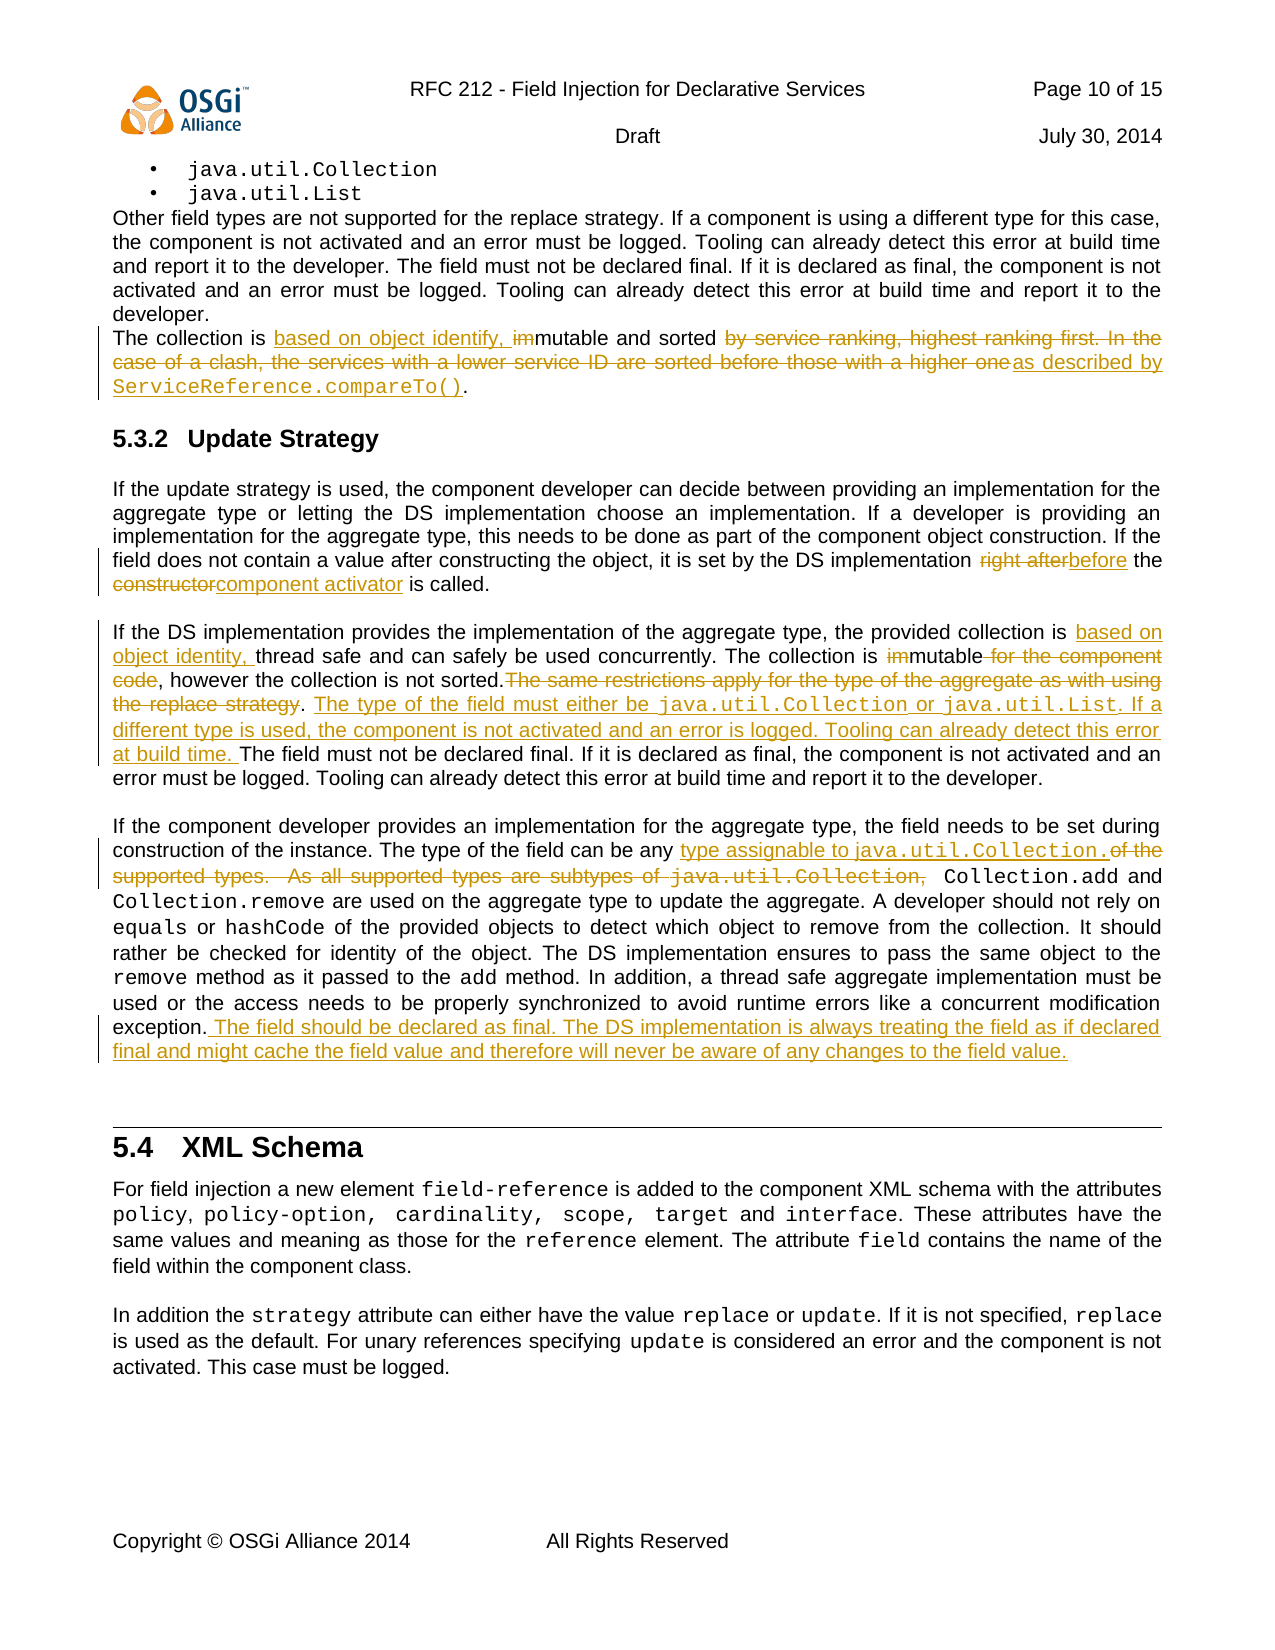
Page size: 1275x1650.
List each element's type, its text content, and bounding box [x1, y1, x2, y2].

text For field injection a new element field-reference is added to the component XML schema with the attributes policy, policy-option, cardinality, scope, target and interface. These attributes have the same values and meaning as those for the reference element. The attribute field contains the name of the field within the component class. [112, 1176, 1162, 1278]
list java.util.List [150, 183, 1162, 206]
subtitle XML Schema [112, 1128, 1162, 1164]
text If the update strategy is used, the component developer can decide between providing an implementation for the aggregate type or letting the DS implementation choose an implementation. If a developer is providing an implementation for the aggregate type, this needs to be done as part of the component object construction. If the field does not contain a value after constructing the object, it is set by the DS implementation before the component activator is called. [112, 476, 1162, 596]
text If the component developer provides an implementation for the aggregate type, the field needs to be set during construction of the instance. The type of the field can be any type assignable to java.util.Collection. Collection.add and Collection.remove are used on the aggregate type to update the aggregate. A developer should not rely on equals or hashCode of the provided objects to detect which object to remove from the collection. It should rather be checked for identity of the object. The DS implementation ensures to pass the same object to the remove method as it passed to the add method. In addition, a thread safe aggregate implementation must be used or the access needs to be properly synchronized to avoid runtime errors like a concurrent modification exception. The field should be declared as final. The DS implementation is always treating the field as if declared final and might cache the field value and therefore will never be aware of any changes to the field value. [112, 814, 1162, 1063]
list java.util.Collection [150, 159, 1162, 183]
text The collection is based on object identify, mutable and sorted as described by ServiceReference.compareTo(). [112, 326, 1162, 400]
text Other field types are not supported for the replace strategy. If a component is using a different type for this case, the component is not activated and an error must be logged. Tooling can already detect this error at build time and report it to the developer. The field must not be declared final. If it is declared as final, the component is not activated and an error must be logged. Tooling can already detect this error at build time and report it to the developer. [112, 206, 1162, 326]
text If the DS implementation provides the implementation of the aggregate type, the provided collection is based on object identity, thread safe and can safely be used concurrently. The collection is mutable, however the collection is not sorted.. The type of the field must either be java.util.Collection or java.util.List. If a different type is used, the component is not activated and an error is logged. Tooling can already detect this error at build time. The field must not be declared final. If it is declared as final, the component is not activated and an error must be logged. Tooling can already detect this error at build time and report it to the developer. [112, 620, 1162, 790]
picture [113, 78, 257, 142]
text In addition the strategy attribute can either have the value replace or update. If it is not specified, replace is used as the default. For unary references specifying update is considered an error and the component is not activated. This case must be logged. [112, 1303, 1162, 1378]
subtitle Update Strategy [112, 424, 1162, 452]
